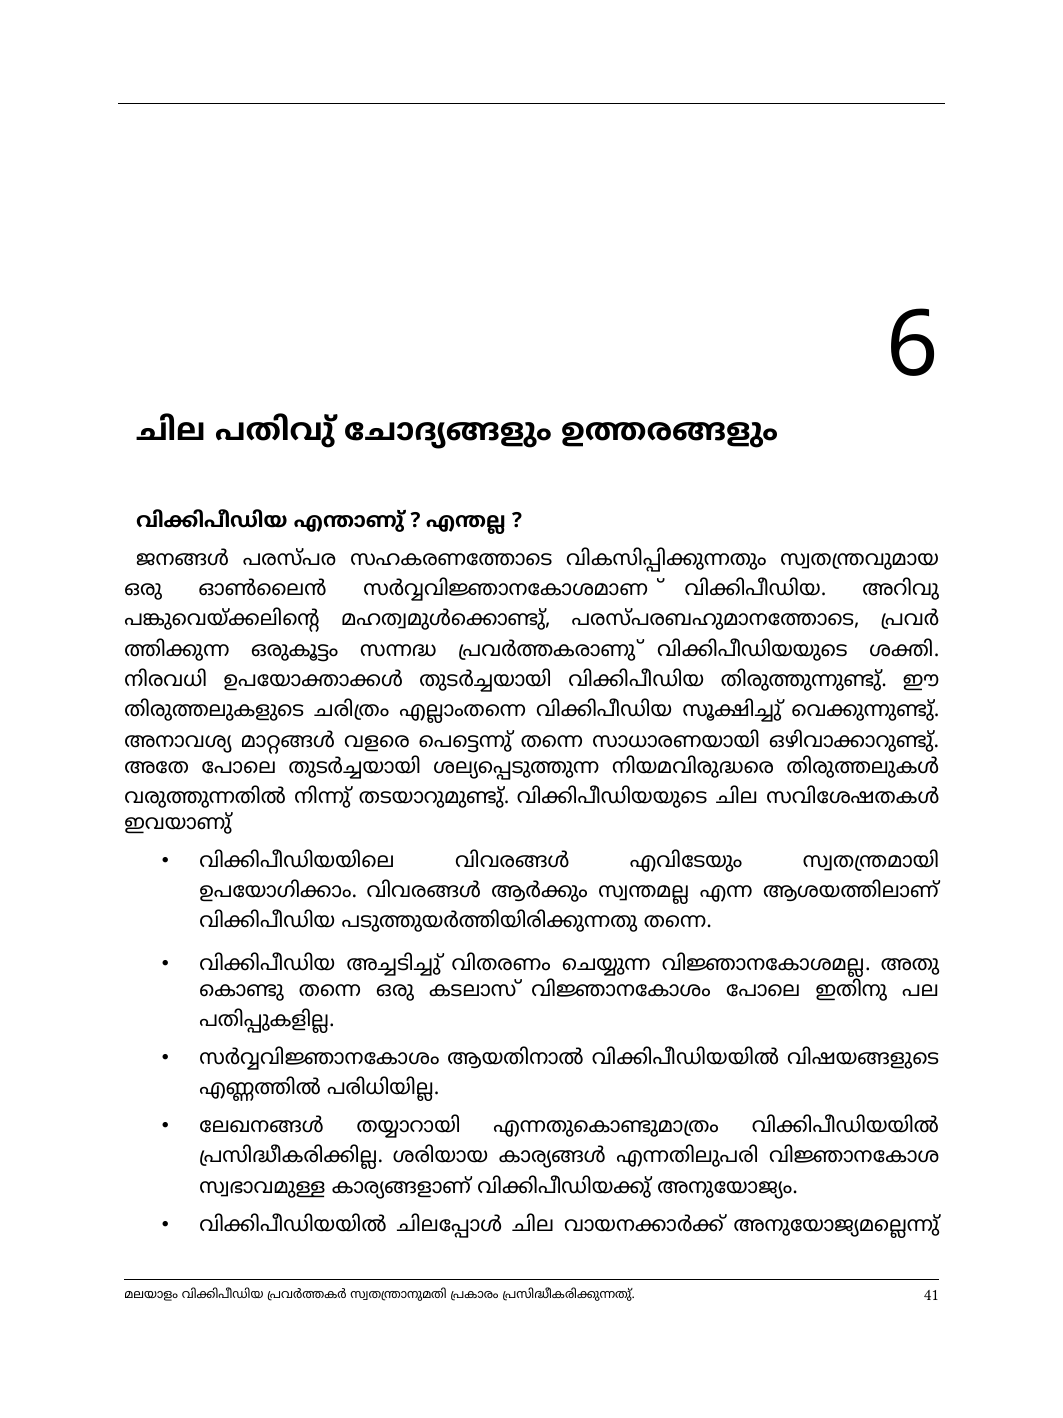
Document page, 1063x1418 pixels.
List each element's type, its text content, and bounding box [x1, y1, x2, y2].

list വിക്കിപീഡിയയിലെ വിവരങ്ങള്‍ എവിടേയും സ്വതന്ത്രമായി ഉപയോഗിക്കാം. വിവരങ്ങള്‍ ആര്‍ക്കും സ്വന്തമല്ല എന്ന ആശയത്തിലാണ് വിക്കിപീഡിയ പടുത്തുയര്‍ത്തിയിരിക്കുന്നതു തന്നെ. [162, 849, 939, 936]
list വിക്കിപീഡിയ അച്ചടിച്ചു് വിതരണം ചെയ്യുന്ന വിജ്ഞാനകോശമല്ല. അതു കൊണ്ടു തന്നെ ഒരു കടലാസ് വിജ്ഞാനകോശം പോലെ ഇതിനു പല പതിപ്പുകളില്ല. [162, 948, 939, 1034]
subtitle ചില പതിവു് ചോദ്യങ്ങളും ഉത്തരങ്ങളും [124, 414, 939, 453]
text 6 [124, 277, 939, 402]
text ജനങ്ങള്‍ പരസ്പര സഹകരണത്തോടെ വികസിപ്പിക്കുന്നതും സ്വതന്ത്രവുമായ ഒരു ഓണ്‍ലൈന്‍ സര്‍വ്വവിജ്ഞാനകോശമാണ് വിക്കിപീഡിയ. അറിവു പങ്കുവെയ്ക്കലിന്റെ മഹത്വമുള്‍ക്കൊണ്ടു്, പരസ്പരബഹുമാനത്തോടെ, പ്രവര്‍ത്തിക്കുന്ന ഒരുകൂട്ടം സന്നദ്ധ പ്രവര്‍ത്തകരാണു് വിക്കിപീഡിയയുടെ ശക്തി. നിരവധി ഉപയോക്താക്കള്‍ തുടര്‍ച്ചയായി വിക്കിപീഡിയ തിരുത്തുന്നുണ്ടു്. ഈ തിരുത്തലുകളുടെ ചരിത്രം എല്ലാംതന്നെ വിക്കിപീഡിയ സൂക്ഷിച്ചു് വെക്കുന്നുണ്ടു്. അനാവശ്യ മാറ്റങ്ങള്‍ വളരെ പെട്ടെന്നു് തന്നെ സാധാരണയായി ഒഴിവാക്കാറുണ്ടു്. അതേ പോലെ തുടര്‍ച്ചയായി ശല്യപ്പെടുത്തുന്ന നിയമവിരുദ്ധരെ തിരുത്തലുകള്‍ വരുത്തുന്നതില്‍ നിന്നു് തടയാറുമുണ്ടു്. വിക്കിപീഡിയയുടെ ചില സവിശേഷതകള്‍ ഇവയാണു് [124, 547, 939, 837]
list സര്‍വ്വവിജ്ഞാനകോശം ആയതിനാല്‍ വിക്കിപീഡിയയില്‍ വിഷയങ്ങളുടെ എണ്ണത്തില്‍ പരിധിയില്ല. [162, 1046, 939, 1103]
subtitle വിക്കിപീഡിയ എന്താണു് ? എന്തല്ല ? [124, 505, 939, 535]
list ലേഖനങ്ങള്‍ തയ്യാറായി എന്നതുകൊണ്ടുമാത്രം വിക്കിപീഡിയയില്‍ പ്രസിദ്ധീകരിക്കില്ല. ശരിയായ കാര്യങ്ങള്‍ എന്നതിലുപരി വിജ്ഞാനകോശ സ്വഭാവമുള്ള കാര്യങ്ങളാണ് വിക്കിപീഡിയക്കു് അനുയോജ്യം. [162, 1114, 939, 1201]
list വിക്കിപീഡിയയില്‍ ചിലപ്പോള്‍ ചില വായനക്കാര്‍ക്ക് അനുയോജ്യമല്ലെന്നു് [162, 1213, 939, 1239]
